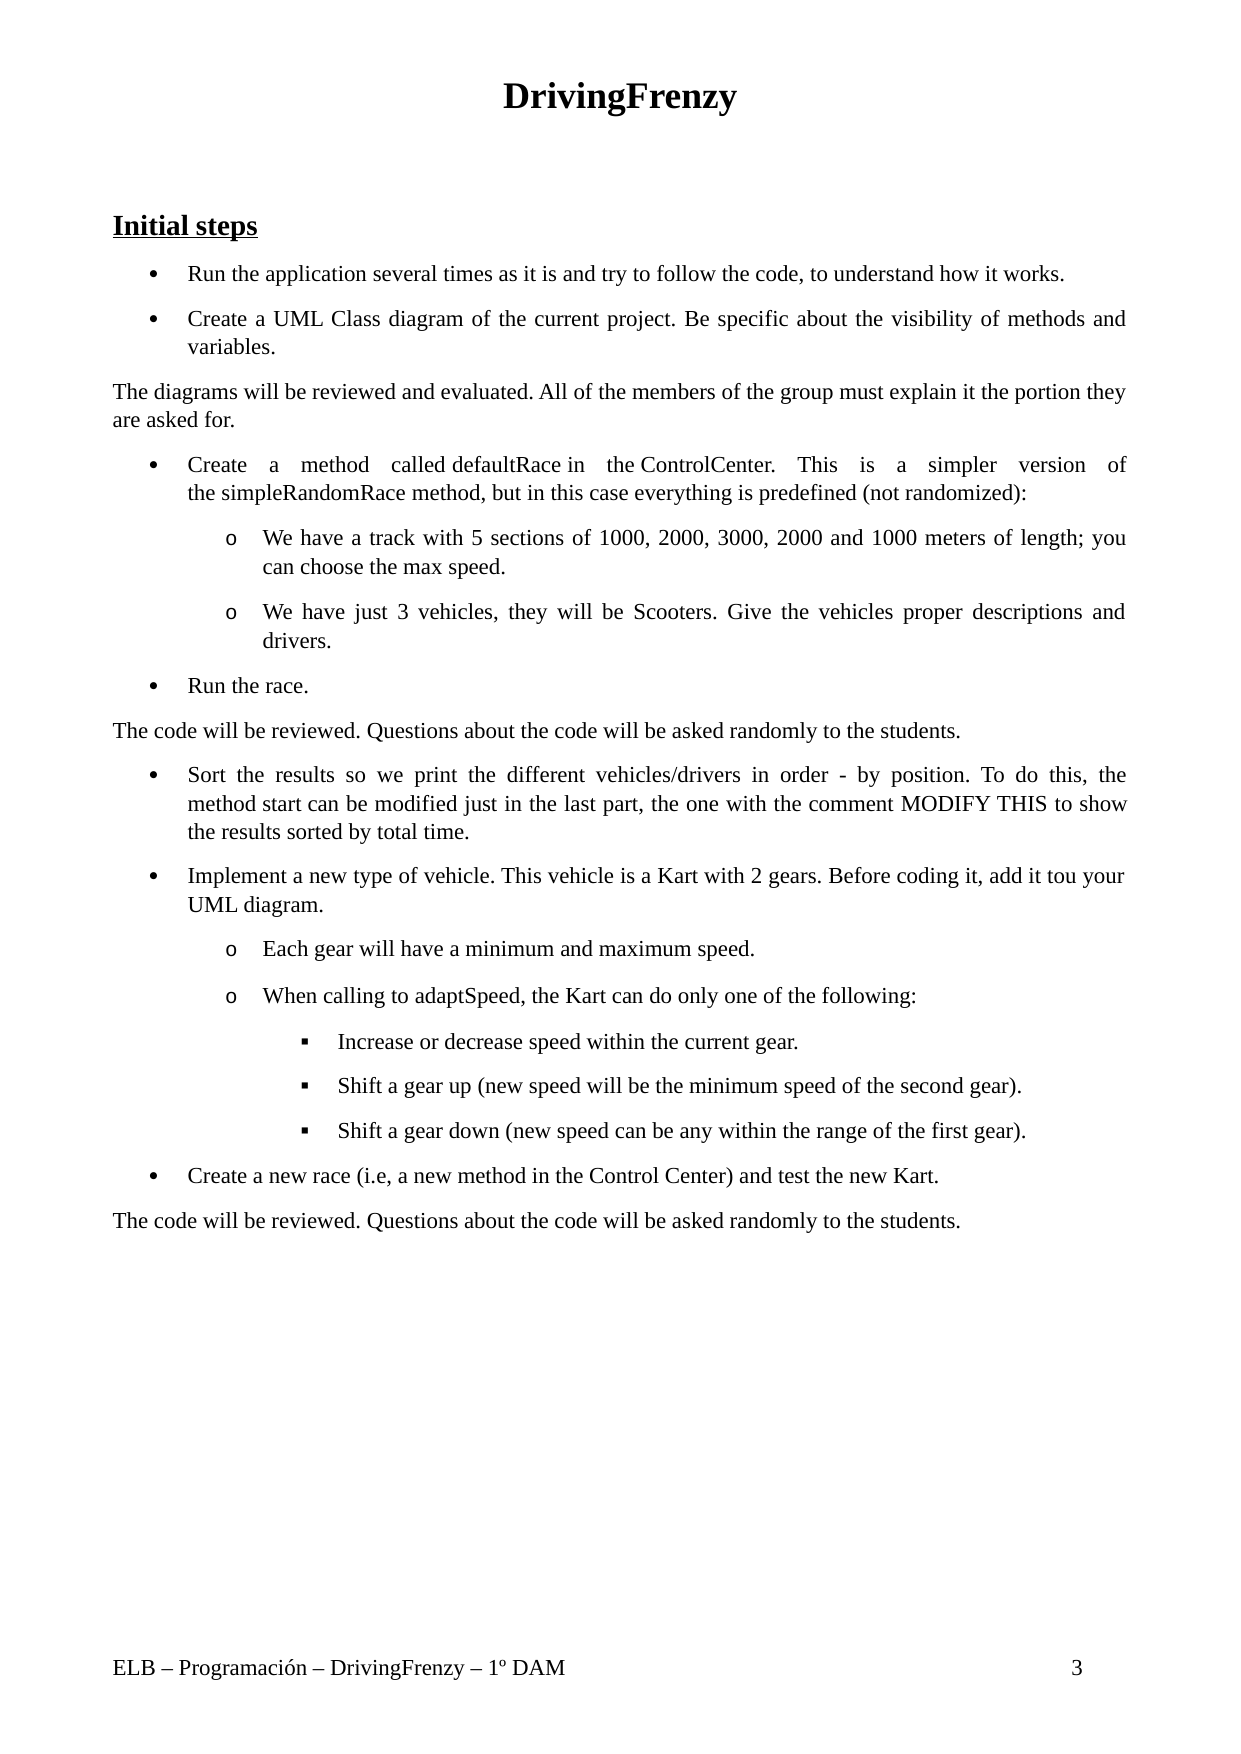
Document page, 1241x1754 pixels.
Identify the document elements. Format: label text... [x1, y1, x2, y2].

list Shift a gear down (new speed can be any within the range of the first gear). [300, 1117, 1128, 1144]
list Sort the results so we print the different vehicles/drivers in order - by position. To do this, the method start can be modified just in the last part, the one with the comment MODIFY THIS to show the results sorted by total time. [150, 762, 1128, 844]
list Increase or decrease speed within the current gear. [300, 1028, 1128, 1054]
list Run the application several times as it is and try to follow the code, to understand how it works. [150, 260, 1128, 286]
list Implement a new type of vehicle. This vehicle is a Kart with 2 gears. Before coding it, add it tou your UML diagram. [150, 863, 1128, 917]
list Shift a gear up (new speed will be the minimum speed of the second gear). [300, 1073, 1128, 1099]
text Initial steps [112, 208, 1128, 241]
list Each gear will have a minimum and maximum speed. [225, 936, 1128, 963]
list Create a UML Class diagram of the current project. Be specific about the visibility of methods and variables. [150, 305, 1128, 359]
list When calling to adaptSpeed, the Kart can do only one of the following: [225, 982, 1128, 1009]
list Create a method called defaultRace in the ControlCenter. This is a simpler version of the simpleRandomRace method, but in this case everything is predefined (not randomized): [150, 451, 1128, 505]
text The diagrams will be reviewed and evaluated. All of the members of the group must explain it the portion they are asked for. [112, 378, 1128, 432]
list We have a track with 5 sections of 1000, 2000, 3000, 2000 and 1000 meters of length; you can choose the max speed. [225, 524, 1128, 579]
list We have just 3 vehicles, they will be Scooters. Give the vehicles proper descriptions and drivers. [225, 598, 1128, 653]
text The code will be reviewed. Questions about the code will be asked randomly to the students. [112, 1207, 1128, 1233]
list Run the race. [150, 672, 1128, 698]
list Create a new race (i.e, a new method in the Control Center) and test the new Kart. [150, 1162, 1128, 1188]
text The code will be reviewed. Questions about the code will be asked randomly to the students. [112, 717, 1128, 743]
